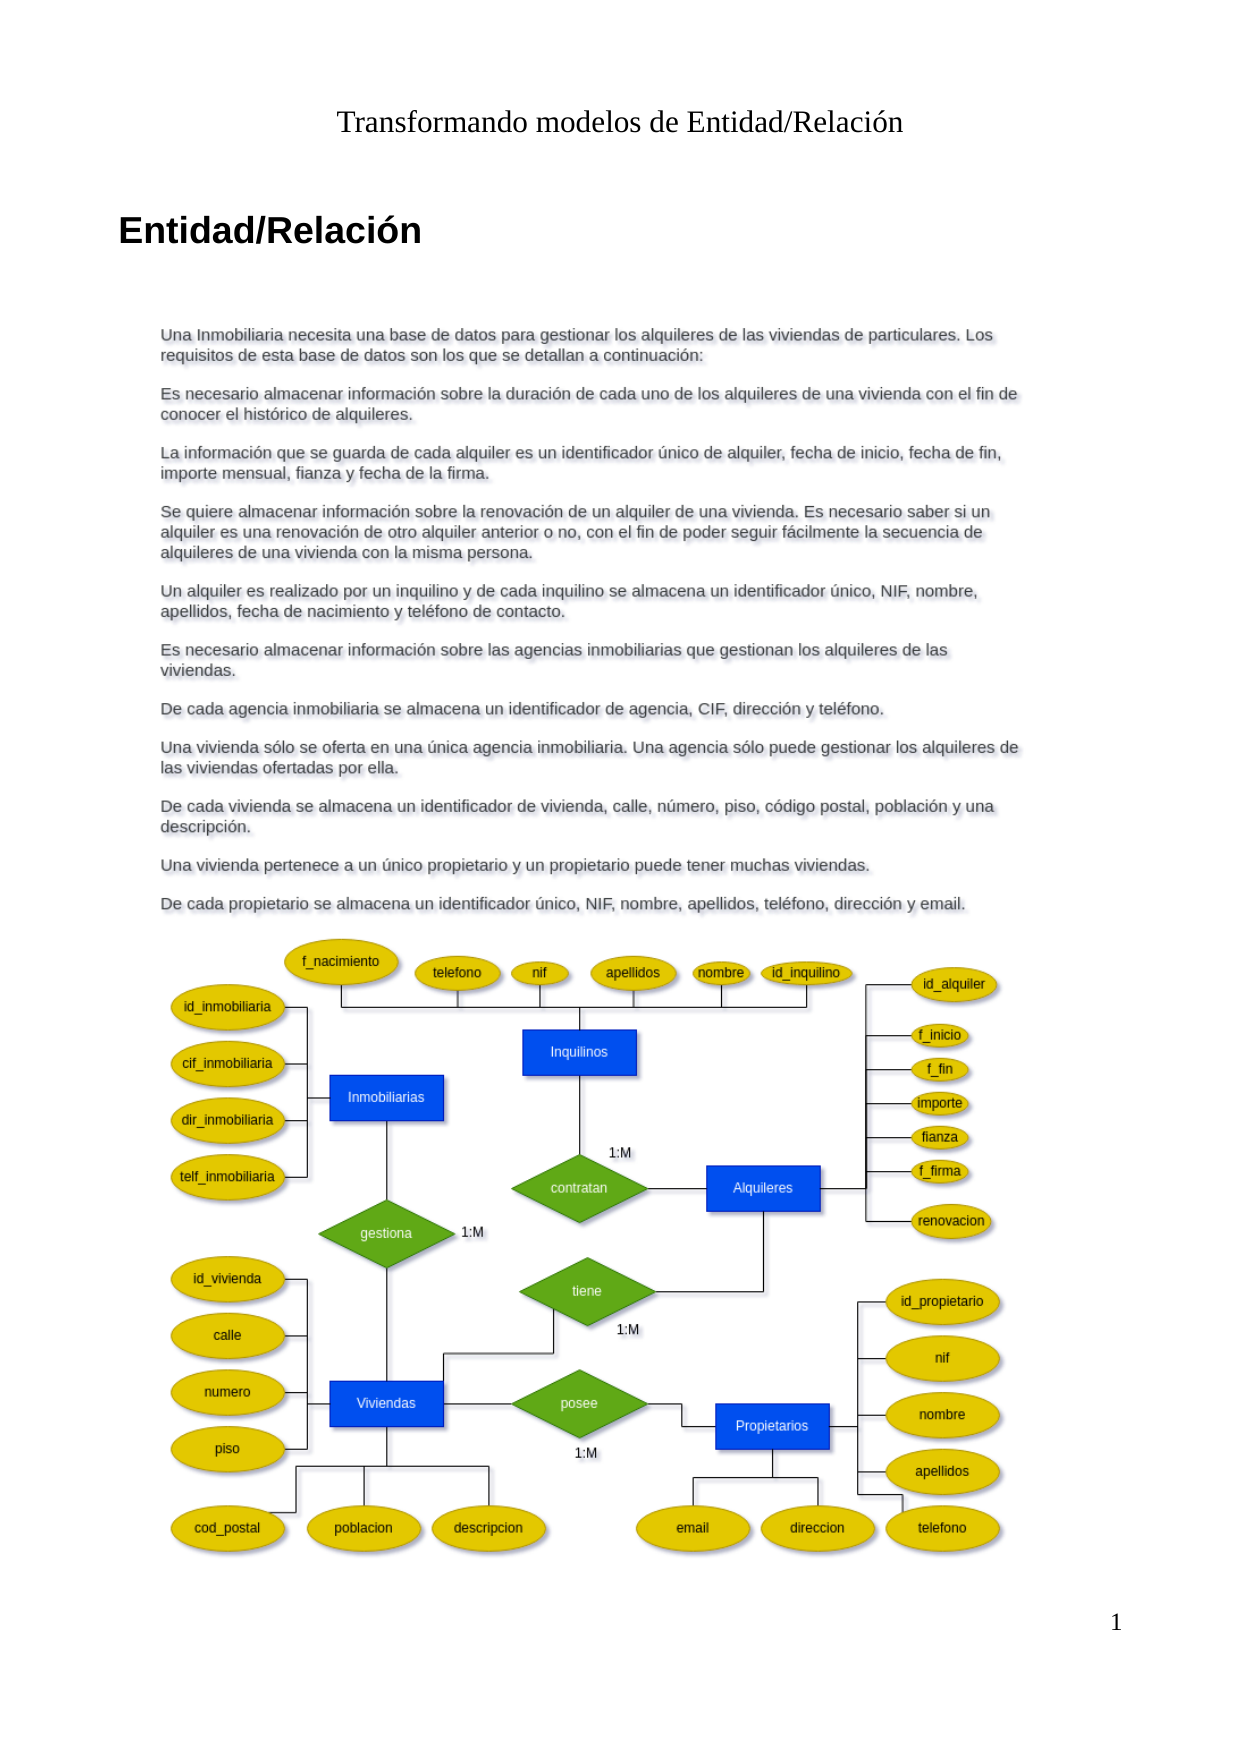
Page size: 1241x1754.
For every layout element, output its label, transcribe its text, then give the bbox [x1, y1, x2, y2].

subtitle Entidad/Relación [118, 208, 1122, 251]
picture [148, 293, 1041, 1570]
